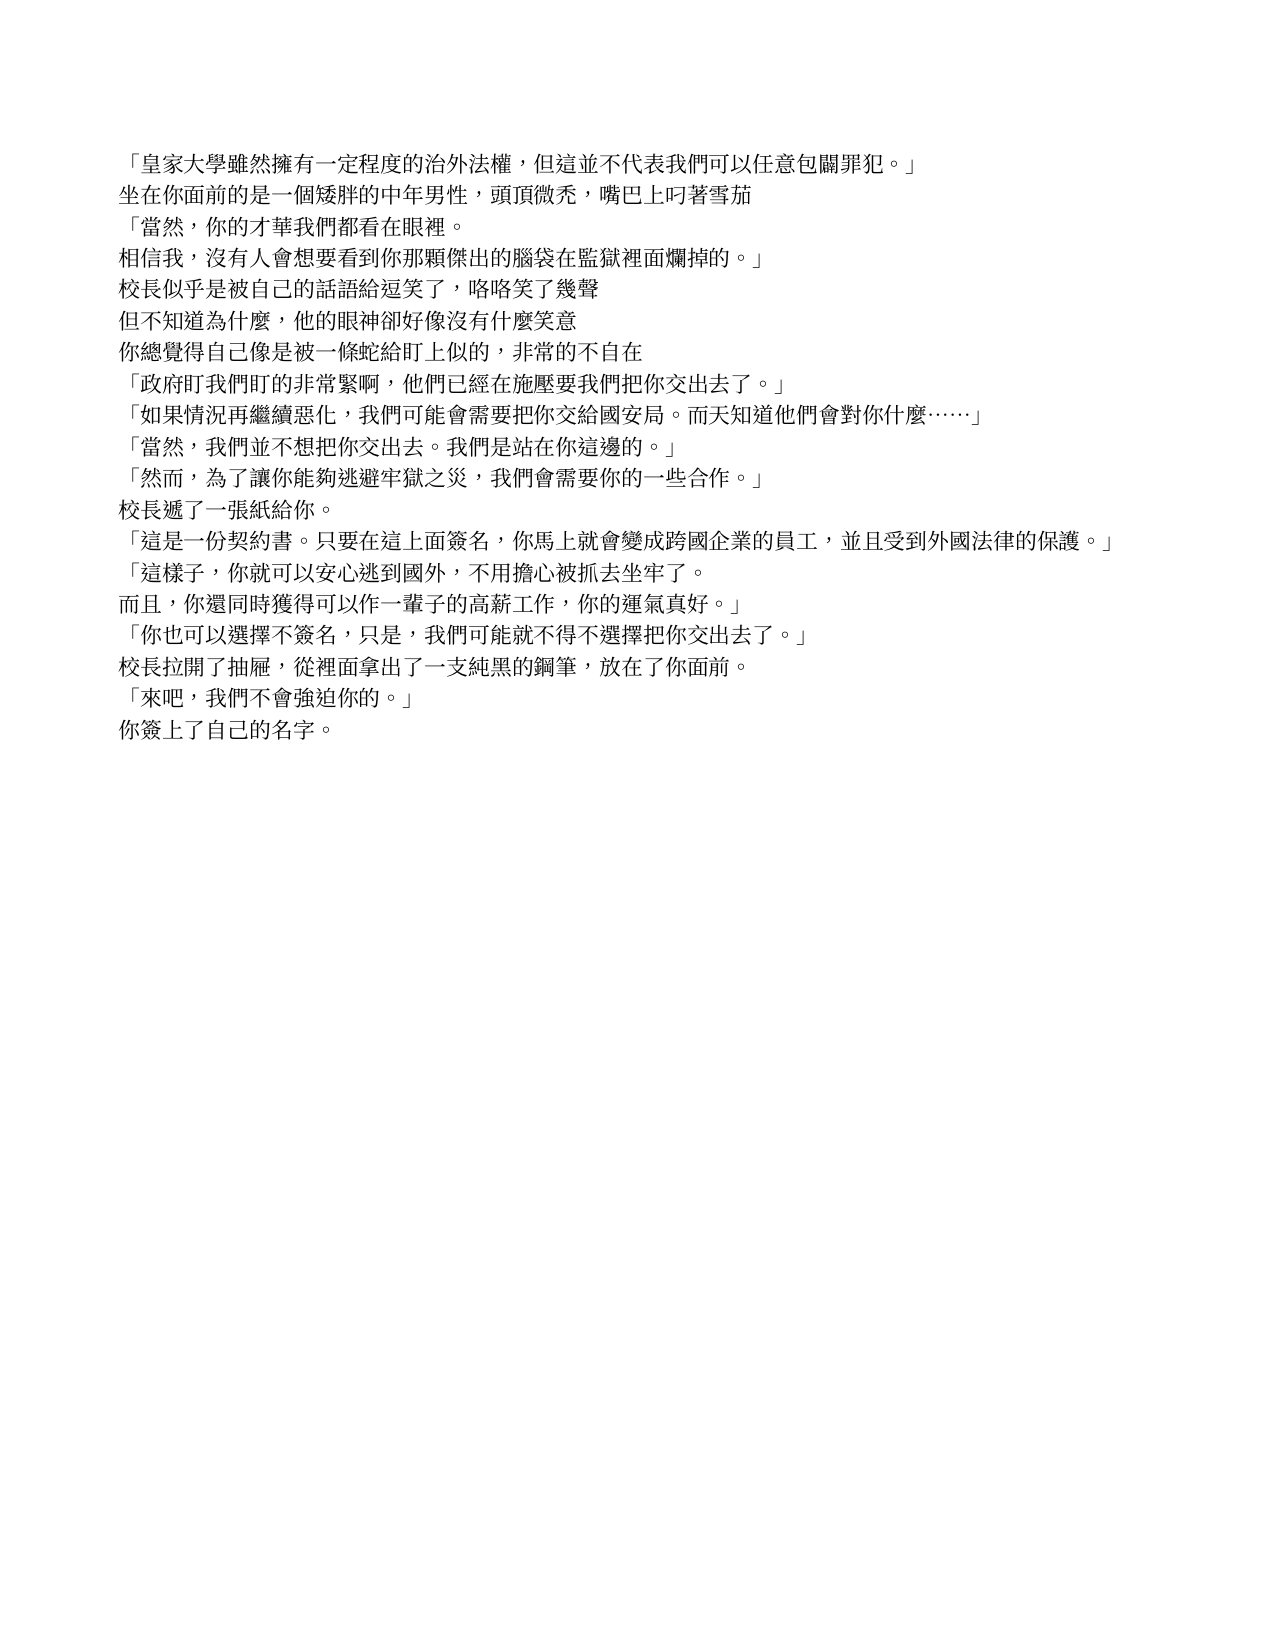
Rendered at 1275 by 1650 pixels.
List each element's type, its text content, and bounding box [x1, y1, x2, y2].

text 「你也可以選擇不簽名，只是，我們可能就不得不選擇把你交出去了。」 [118, 619, 1157, 650]
text 你簽上了自己的名字。 [118, 713, 1157, 744]
text 「如果情況再繼續惡化，我們可能會需要把你交給國安局。而天知道他們會對你什麼……」 [118, 398, 1157, 430]
text 校長似乎是被自己的話語給逗笑了，咯咯笑了幾聲 [118, 273, 1157, 304]
text 但不知道為什麼，他的眼神卻好像沒有什麼笑意 [118, 304, 1157, 336]
text 「然而，為了讓你能夠逃避牢獄之災，我們會需要你的一些合作。」 [118, 461, 1157, 493]
text 「當然，我們並不想把你交出去。我們是站在你這邊的。」 [118, 430, 1157, 461]
text 你總覺得自己像是被一條蛇給盯上似的，非常的不自在 [118, 336, 1157, 367]
text 校長拉開了抽屜，從裡面拿出了一支純黑的鋼筆，放在了你面前。 [118, 650, 1157, 682]
text 「這樣子，你就可以安心逃到國外，不用擔心被抓去坐牢了。 [118, 556, 1157, 587]
text 「皇家大學雖然擁有一定程度的治外法權，但這並不代表我們可以任意包闢罪犯。」 [118, 147, 1157, 178]
text 校長遞了一張紙給你。 [118, 493, 1157, 524]
text 「這是一份契約書。只要在這上面簽名，你馬上就會變成跨國企業的員工，並且受到外國法律的保護。」 [118, 524, 1157, 556]
text 「來吧，我們不會強迫你的。」 [118, 682, 1157, 713]
text 相信我，沒有人會想要看到你那顆傑出的腦袋在監獄裡面爛掉的。」 [118, 241, 1157, 273]
text 「政府盯我們盯的非常緊啊，他們已經在施壓要我們把你交出去了。」 [118, 367, 1157, 398]
text 而且，你還同時獲得可以作一輩子的高薪工作，你的運氣真好。」 [118, 587, 1157, 619]
text 「當然，你的才華我們都看在眼裡。 [118, 210, 1157, 241]
text 坐在你面前的是一個矮胖的中年男性，頭頂微禿，嘴巴上叼著雪茄 [118, 178, 1157, 210]
